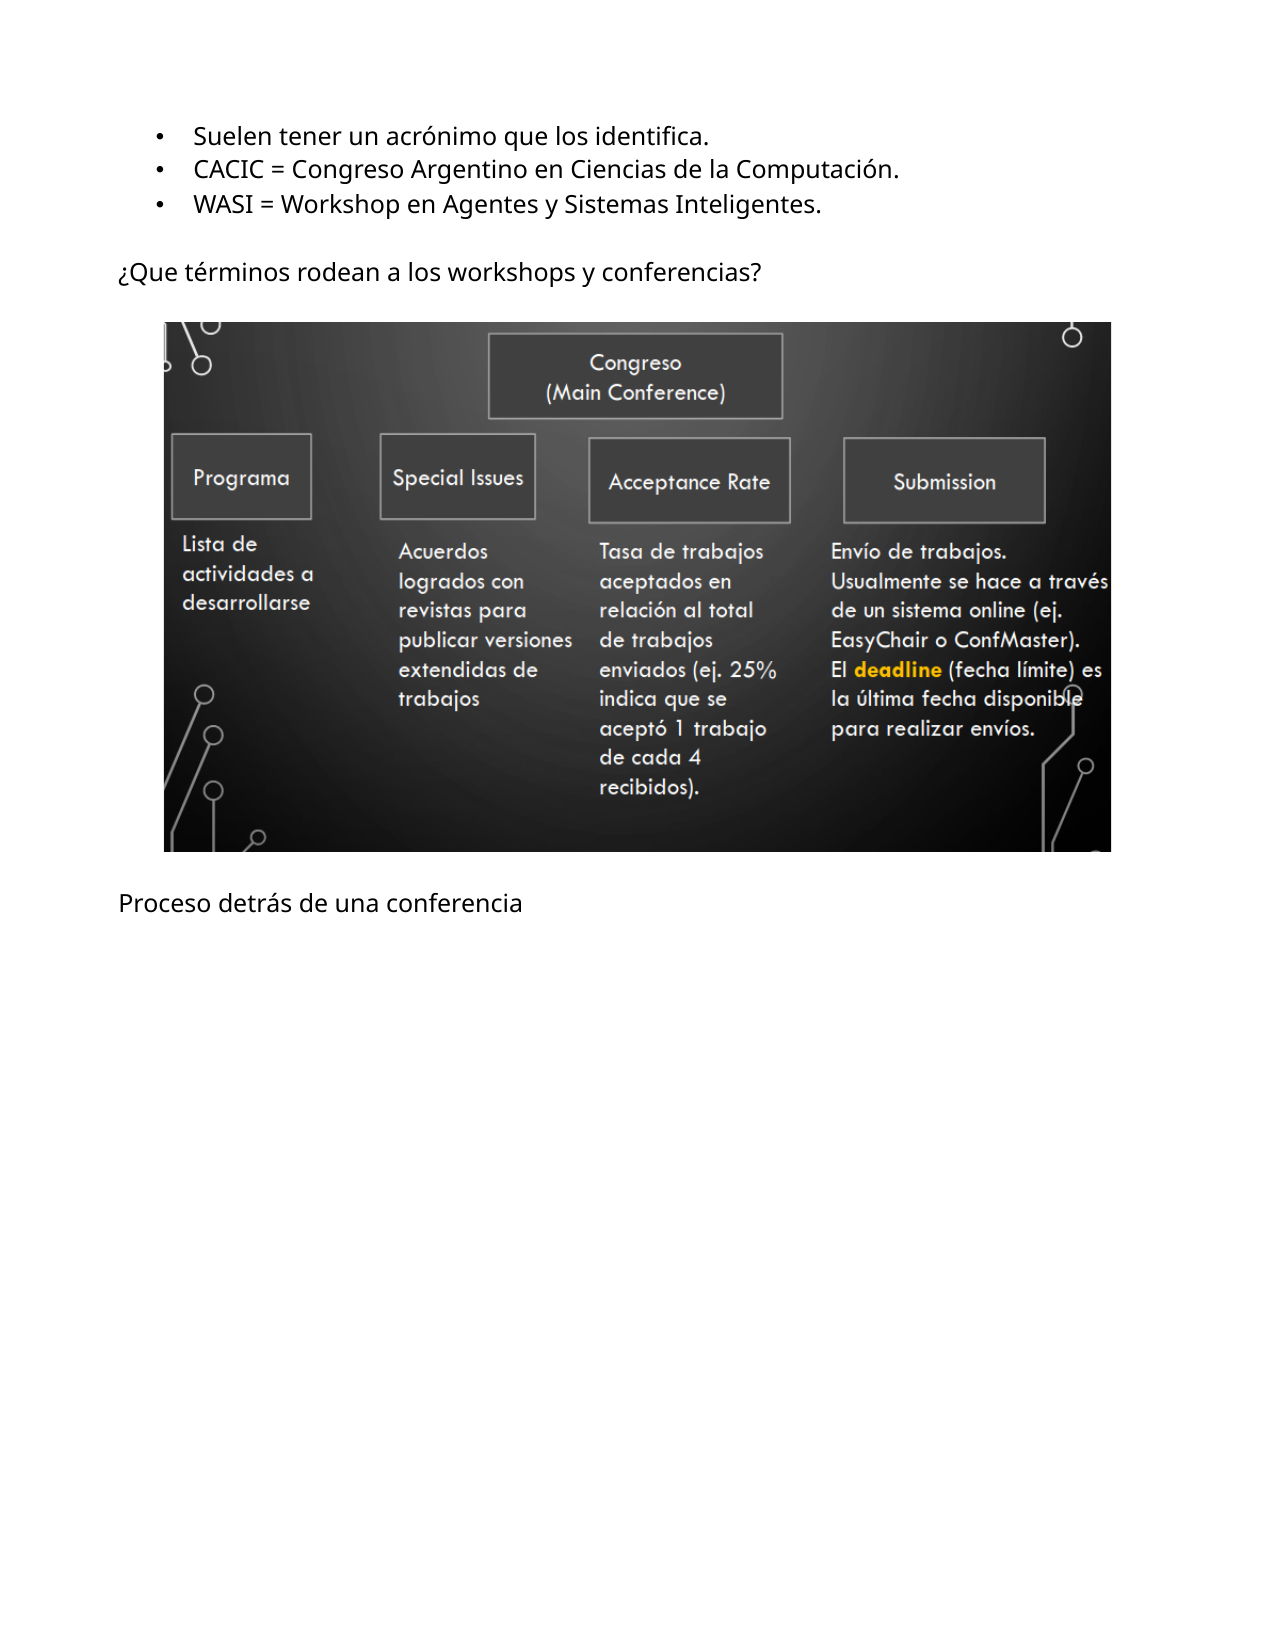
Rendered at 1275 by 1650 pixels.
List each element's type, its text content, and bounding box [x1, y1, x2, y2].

picture [163, 322, 1112, 852]
list CACIC = Congreso Argentino en Ciencias de la Computación. [156, 152, 1157, 186]
list WASI = Workshop en Agentes y Sistemas Inteligentes. [156, 186, 1157, 220]
text Proceso detrás de una conferencia [118, 885, 1157, 919]
text ¿Que términos rodean a los workshops y conferencias? [118, 254, 1157, 288]
list Suelen tener un acrónimo que los identifica. [156, 118, 1157, 152]
